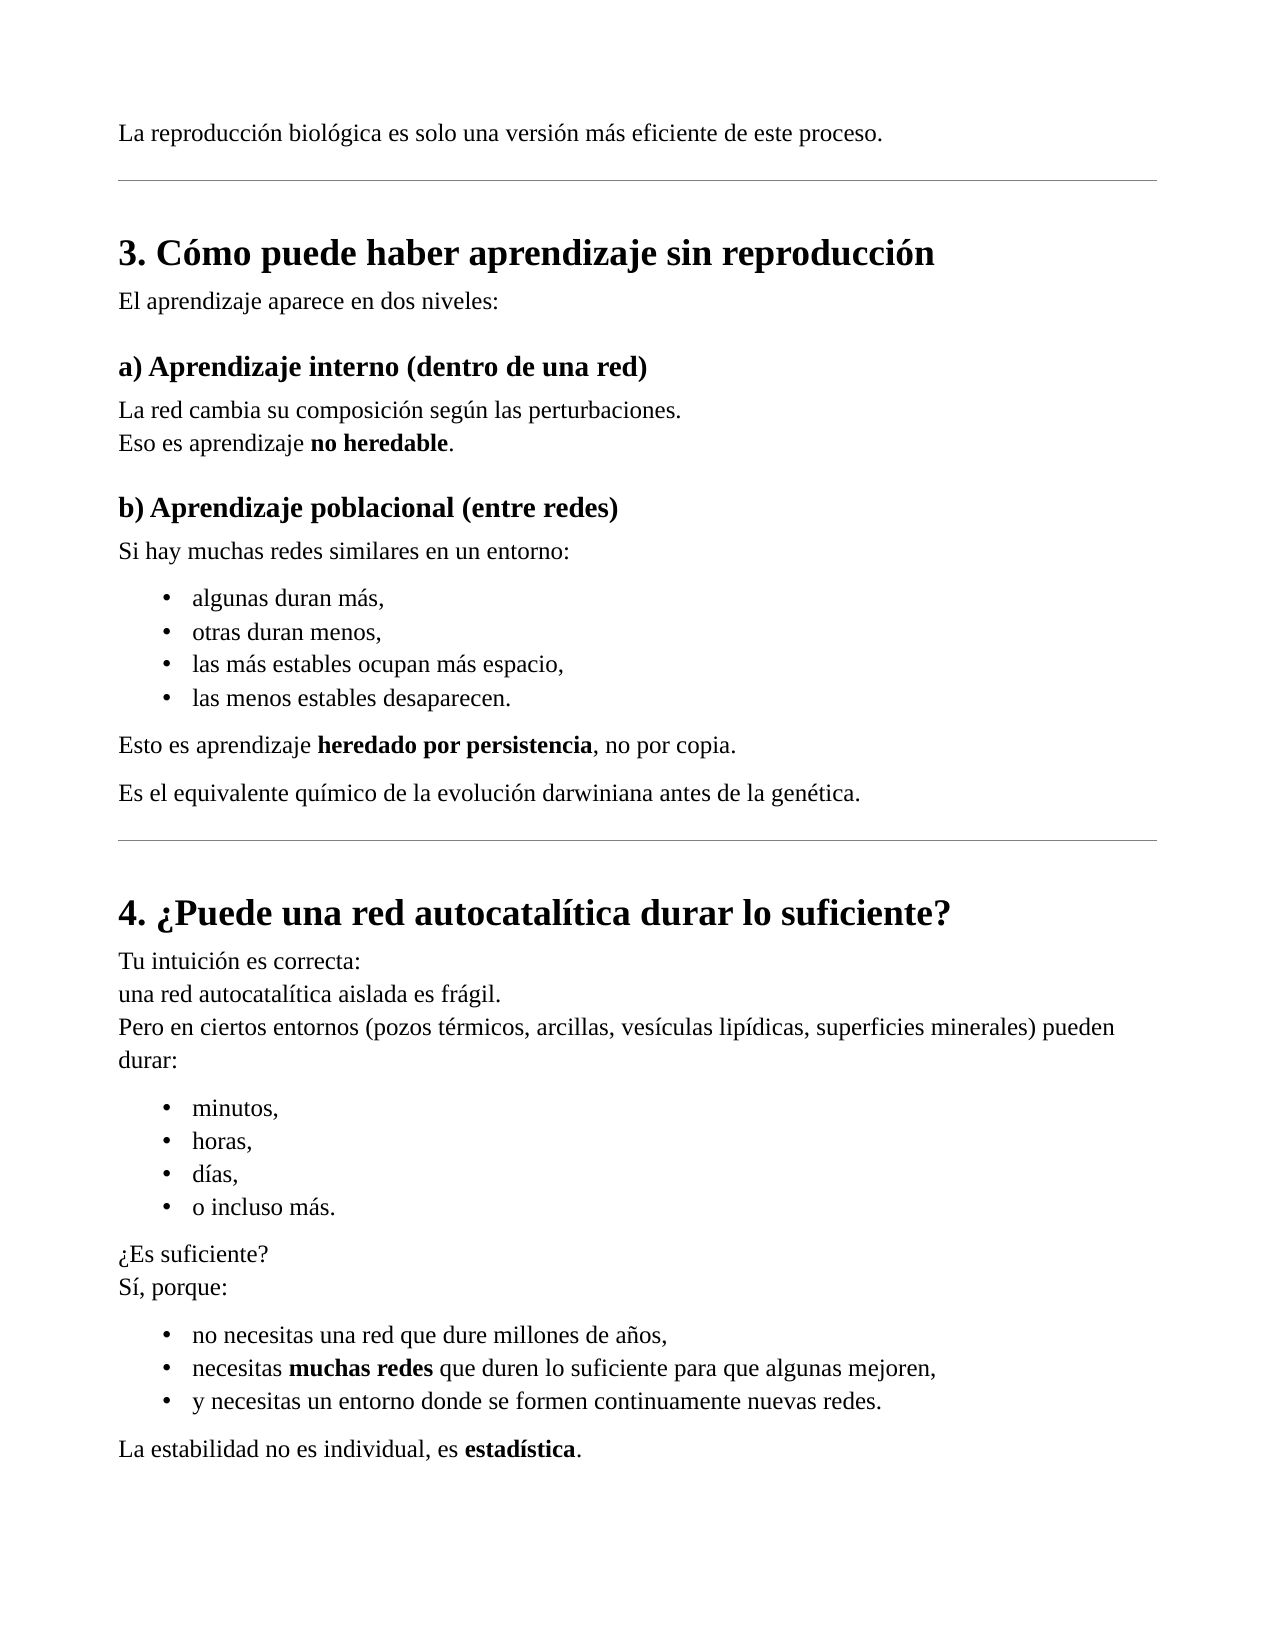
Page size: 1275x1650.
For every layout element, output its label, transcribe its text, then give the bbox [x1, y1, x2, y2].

subtitle b) Aprendizaje poblacional (entre redes) [118, 490, 1157, 523]
list no necesitas una red que dure millones de años, [162, 1320, 1157, 1349]
list las menos estables desaparecen. [162, 683, 1157, 711]
text ¿Es suficiente? Sí, porque: [118, 1239, 1157, 1301]
list las más estables ocupan más espacio, [162, 649, 1157, 678]
list necesitas muchas redes que duren lo suficiente para que algunas mejoren, [162, 1353, 1157, 1382]
list o incluso más. [162, 1192, 1157, 1221]
list y necesitas un entorno donde se formen continuamente nuevas redes. [162, 1386, 1157, 1415]
subtitle 3. Cómo puede haber aprendizaje sin reproducción [118, 231, 1157, 274]
subtitle a) Aprendizaje interno (dentro de una red) [118, 349, 1157, 382]
text La red cambia su composición según las perturbaciones. Eso es aprendizaje no heredable. [118, 395, 1157, 456]
text Esto es aprendizaje heredado por persistencia, no por copia. [118, 730, 1157, 759]
list minutos, [162, 1093, 1157, 1122]
list otras duran menos, [162, 617, 1157, 645]
text Es el equivalente químico de la evolución darwiniana antes de la genética. [118, 778, 1157, 807]
list algunas duran más, [162, 583, 1157, 612]
text Tu intuición es correcta: una red autocatalítica aislada es frágil. Pero en ciertos entornos (pozos térmicos, arcillas, vesículas lipídicas, superficies minerales) pueden durar: [118, 946, 1157, 1074]
text Si hay muchas redes similares en un entorno: [118, 536, 1157, 565]
list horas, [162, 1126, 1157, 1154]
list días, [162, 1159, 1157, 1188]
text La reproducción biológica es solo una versión más eficiente de este proceso. [118, 118, 1157, 147]
text El aprendizaje aparece en dos niveles: [118, 286, 1157, 315]
subtitle 4. ¿Puede una red autocatalítica durar lo suficiente? [118, 891, 1157, 934]
text La estabilidad no es individual, es estadística. [118, 1434, 1157, 1462]
